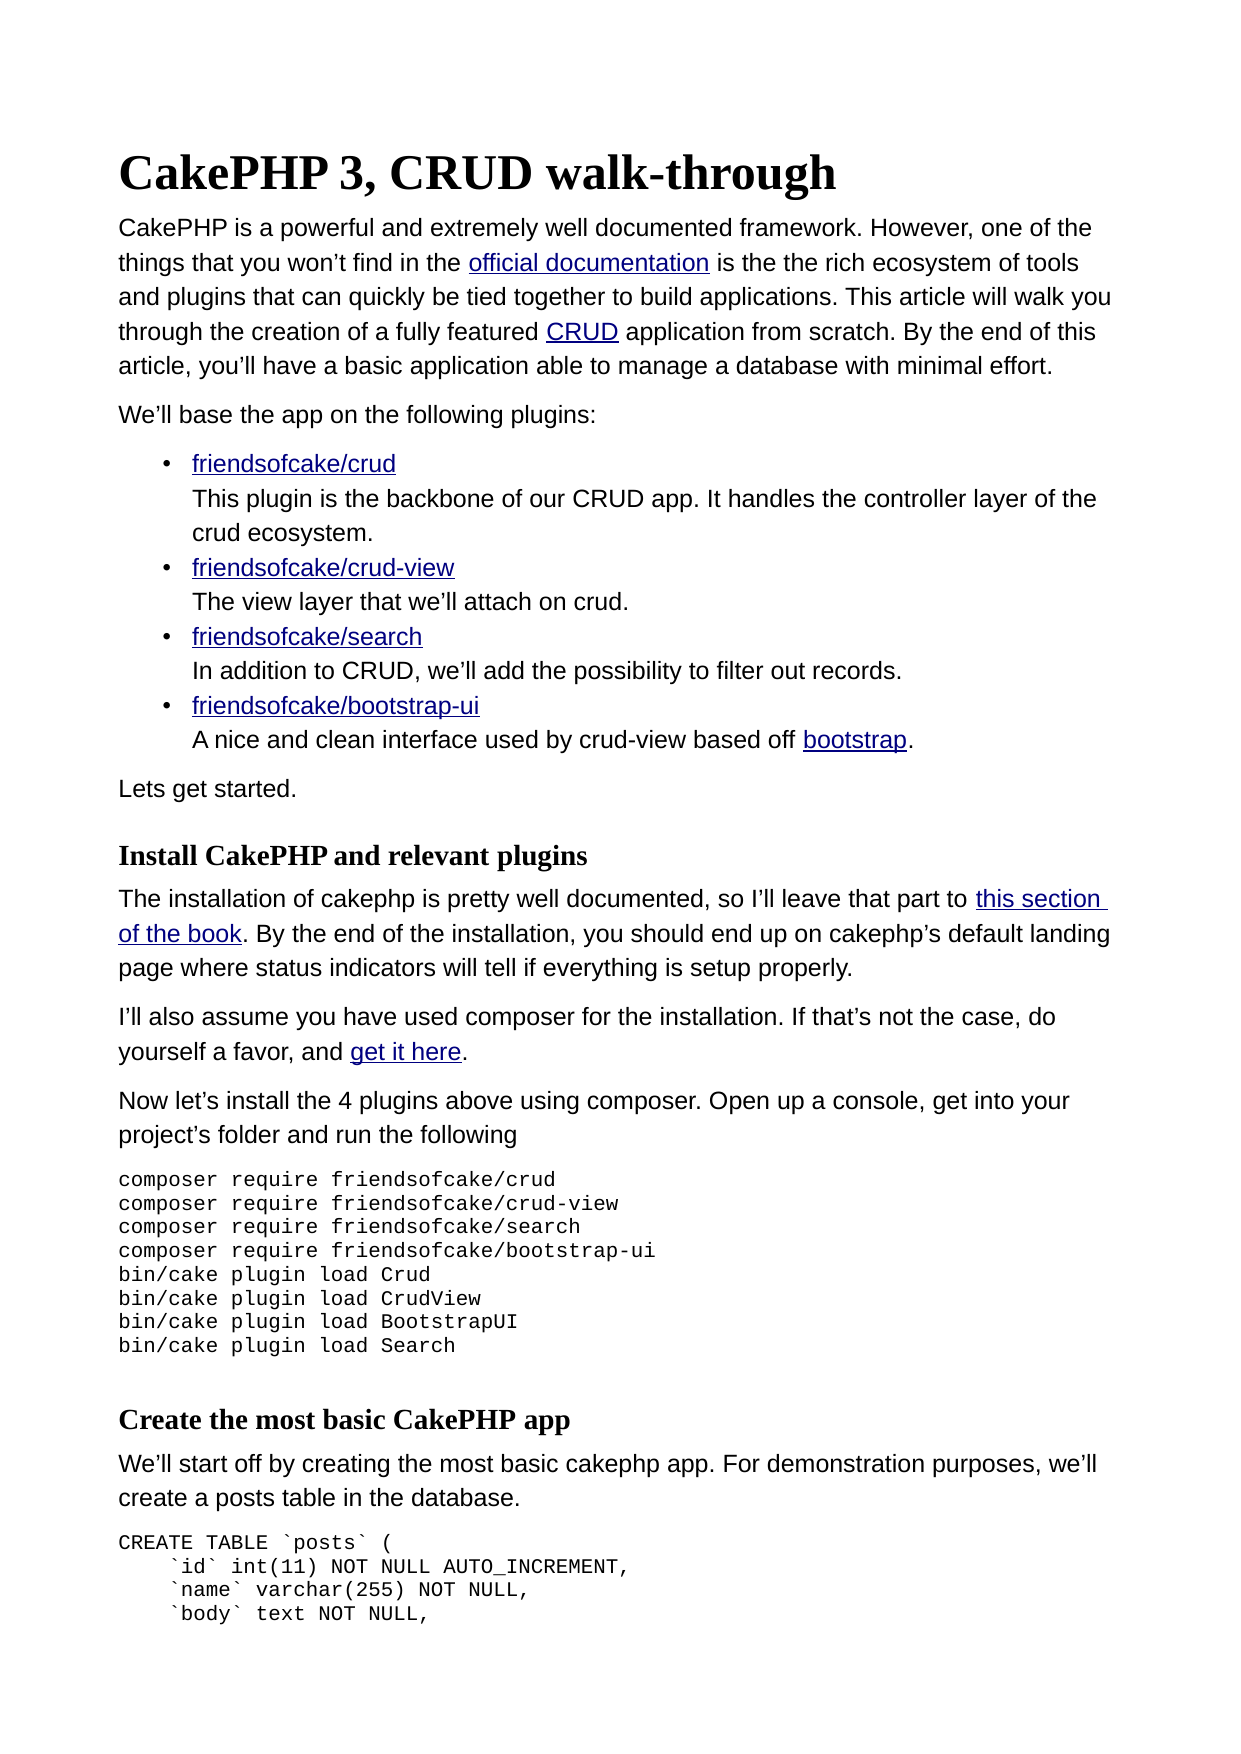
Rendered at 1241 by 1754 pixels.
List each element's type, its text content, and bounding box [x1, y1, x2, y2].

text We’ll base the app on the following plugins: [118, 400, 1122, 429]
text Now let’s install the 4 plugins above using composer. Open up a console, get into your project’s folder and run the following [118, 1086, 1122, 1149]
text Lets get started. [118, 774, 1122, 803]
text bin/cake plugin load BootstrapUI [118, 1311, 1122, 1335]
text CakePHP is a powerful and extremely well documented framework. However, one of the things that you won’t find in the official documentation is the the rich ecosystem of tools and plugins that can quickly be tied together to build applications. This article will walk you through the creation of a fully featured CRUD application from scratch. By the end of this article, you’ll have a basic application able to manage a database with minimal effort. [118, 213, 1122, 380]
text We’ll start off by creating the most basic cakephp app. For demonstration purposes, we’ll create a posts table in the database. [118, 1448, 1122, 1512]
list friendsofcake/search In addition to CRUD, we’ll add the possibility to filter out records. [162, 622, 1122, 685]
text The installation of cakephp is pretty well documented, so I’ll leave that part to this section of the book. By the end of the installation, you should end up on cakephp’s default landing page where status indicators will tell if everything is setup properly. [118, 884, 1122, 982]
text composer require friendsofcake/bootstrap-ui [118, 1240, 1122, 1264]
text `name` varchar(255) NOT NULL, [118, 1579, 1122, 1603]
subtitle Create the most basic CakePHP app [118, 1402, 1122, 1436]
text composer require friendsofcake/crud-view [118, 1193, 1122, 1217]
list friendsofcake/crud This plugin is the backbone of our CRUD app. It handles the controller layer of the crud ecosystem. [162, 449, 1122, 547]
text I’ll also assume you have used composer for the installation. If that’s not the case, do yourself a favor, and get it here. [118, 1002, 1122, 1065]
text bin/cake plugin load CrudView [118, 1287, 1122, 1311]
text composer require friendsofcake/crud [118, 1169, 1122, 1193]
list friendsofcake/bootstrap-ui A nice and clean interface used by crud-view based off bootstrap. [162, 691, 1122, 754]
text composer require friendsofcake/search [118, 1217, 1122, 1240]
text bin/cake plugin load Crud [118, 1264, 1122, 1287]
list friendsofcake/crud-view The view layer that we’ll attach on crud. [162, 553, 1122, 616]
subtitle CakePHP 3, CRUD walk-through [118, 143, 1122, 201]
text bin/cake plugin load Search [118, 1335, 1122, 1358]
subtitle Install CakePHP and relevant plugins [118, 838, 1122, 872]
text `body` text NOT NULL, [118, 1603, 1122, 1627]
text CREATE TABLE `posts` ( [118, 1532, 1122, 1556]
text `id` int(11) NOT NULL AUTO_INCREMENT, [118, 1556, 1122, 1579]
